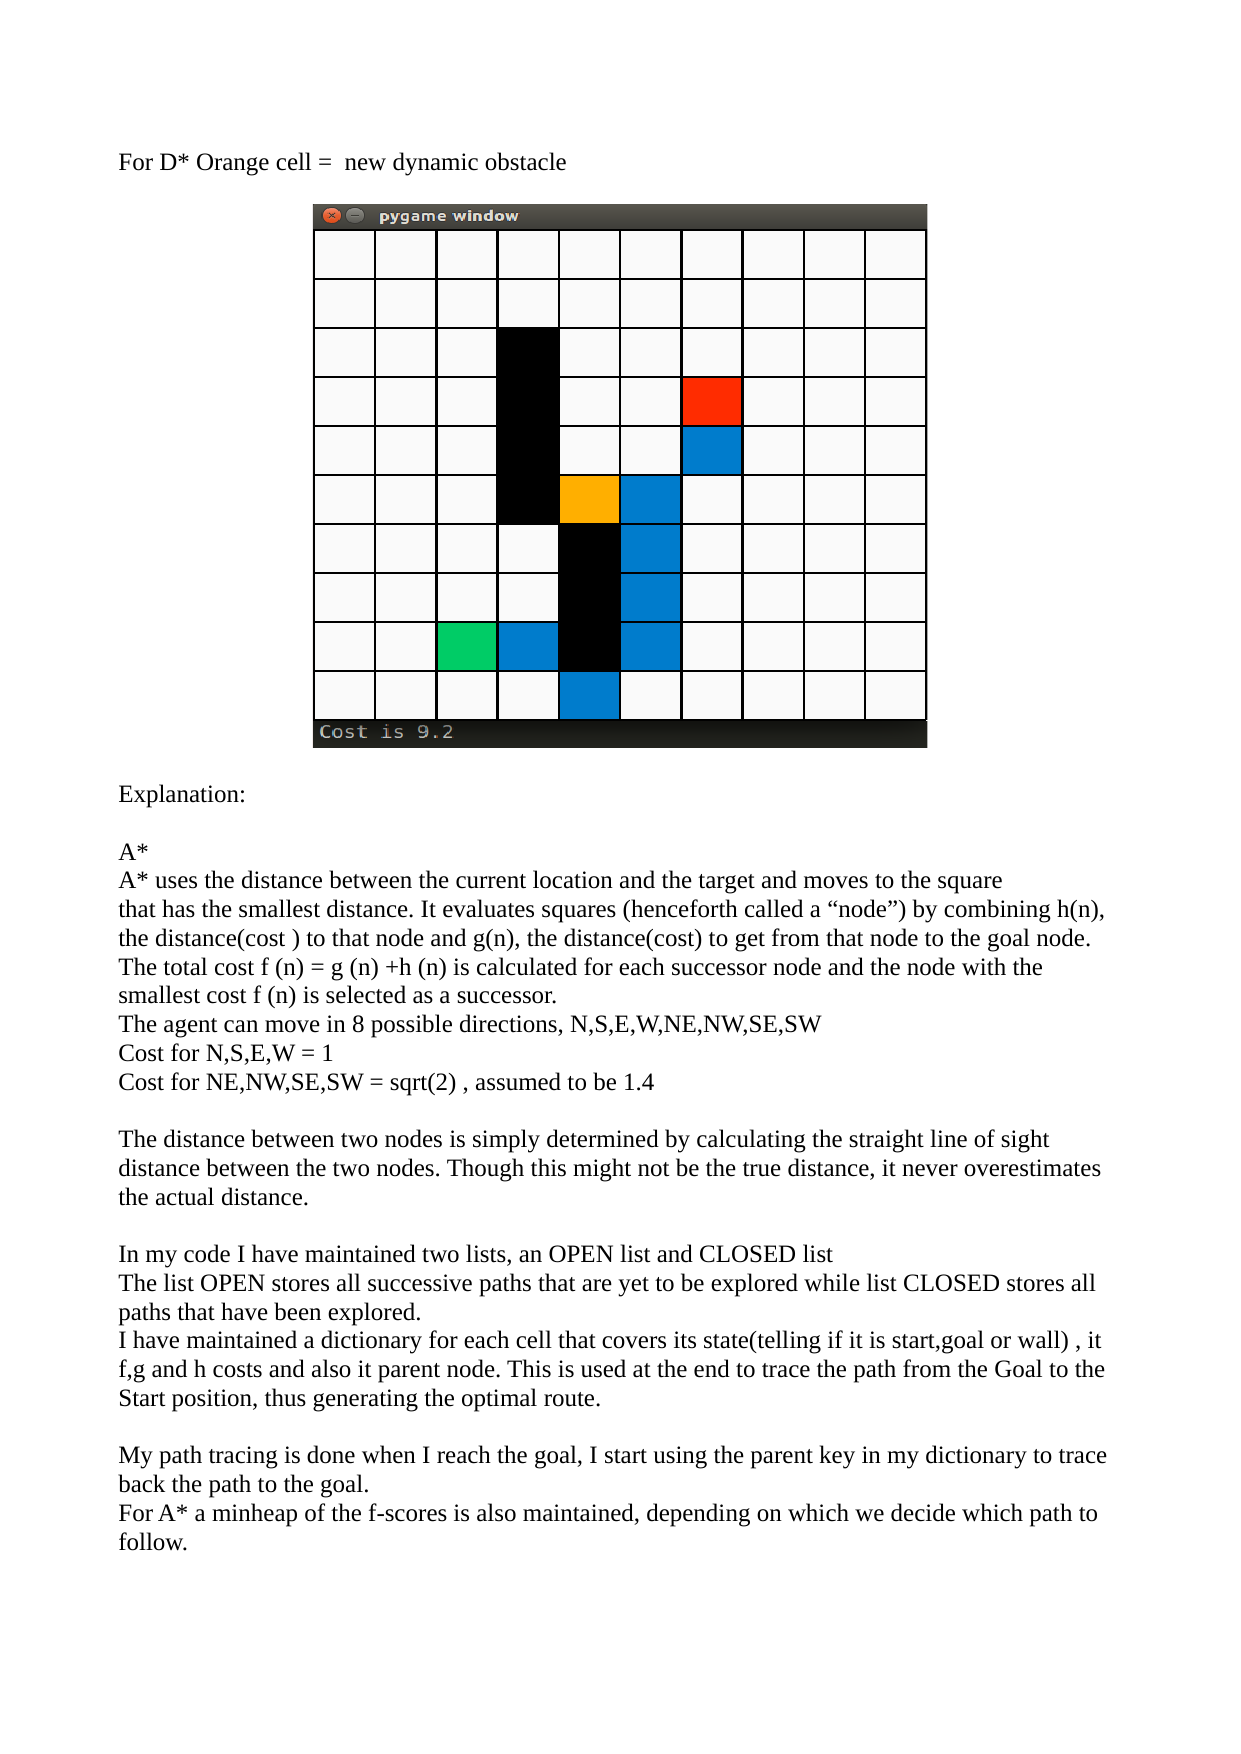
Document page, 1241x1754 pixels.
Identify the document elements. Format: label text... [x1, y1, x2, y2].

text The distance between two nodes is simply determined by calculating the straight line of sight distance between the two nodes. Though this might not be the true distance, it never overestimates the actual distance. [118, 1124, 1122, 1211]
text that has the smallest distance. It evaluates squares (henceforth called a “node”) by combining h(n), [118, 894, 1122, 923]
text My path tracing is done when I reach the goal, I start using the parent key in my dictionary to trace back the path to the goal. [118, 1441, 1122, 1498]
text Explanation: [118, 779, 1122, 808]
text the distance(cost ) to that node and g(n), the distance(cost) to get from that node to the goal node. [118, 923, 1122, 952]
picture [312, 204, 928, 748]
text The total cost f (n) = g (n) +h (n) is calculated for each successor node and the node with the [118, 952, 1122, 981]
text A* [118, 837, 1122, 866]
text For A* a minheap of the f-scores is also maintained, depending on which we decide which path to follow. [118, 1498, 1122, 1556]
text Cost for N,S,E,W = 1 [118, 1038, 1122, 1067]
text Cost for NE,NW,SE,SW = sqrt(2) , assumed to be 1.4 [118, 1067, 1122, 1096]
text The list OPEN stores all successive paths that are yet to be explored while list CLOSED stores all paths that have been explored. [118, 1268, 1122, 1326]
text For D* Orange cell = new dynamic obstacle [118, 147, 1122, 176]
text smallest cost f (n) is selected as a successor. [118, 981, 1122, 1009]
text A* uses the distance between the current location and the target and moves to the square [118, 866, 1122, 894]
text I have maintained a dictionary for each cell that covers its state(telling if it is start,goal or wall) , it f,g and h costs and also it parent node. This is used at the end to trace the path from the Goal to the Start position, thus generating the optimal route. [118, 1326, 1122, 1412]
text The agent can move in 8 possible directions, N,S,E,W,NE,NW,SE,SW [118, 1009, 1122, 1038]
text In my code I have maintained two lists, an OPEN list and CLOSED list [118, 1239, 1122, 1268]
